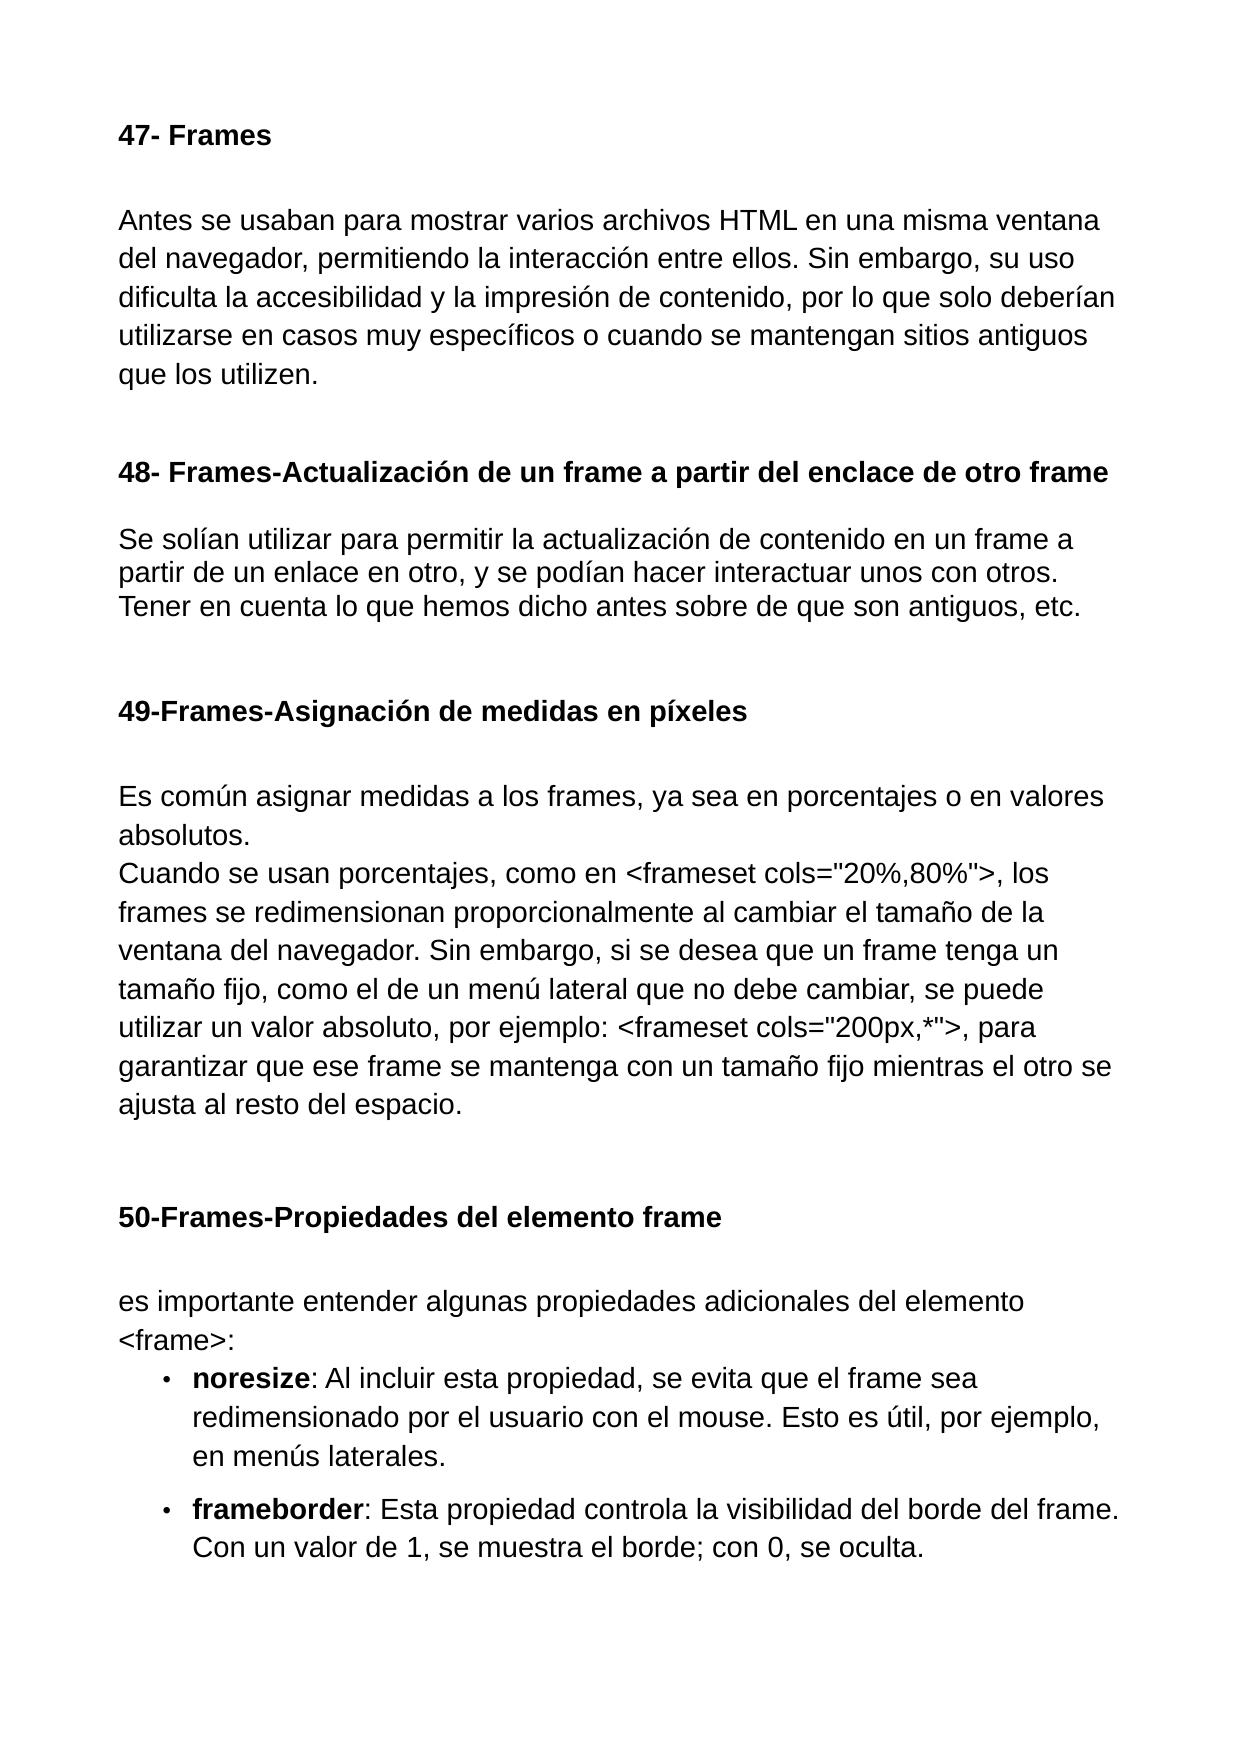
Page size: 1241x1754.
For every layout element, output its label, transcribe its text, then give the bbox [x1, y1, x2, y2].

text Cuando se usan porcentajes, como en <frameset cols="20%,80%">, los frames se redimensionan proporcionalmente al cambiar el tamaño de la ventana del navegador. Sin embargo, si se desea que un frame tenga un tamaño fijo, como el de un menú lateral que no debe cambiar, se puede utilizar un valor absoluto, por ejemplo: <frameset cols="200px,*">, para garantizar que ese frame se mantenga con un tamaño fijo mientras el otro se ajusta al resto del espacio. [118, 856, 1122, 1121]
subtitle 47- Frames [118, 118, 1122, 152]
list noresize: Al incluir esta propiedad, se evita que el frame sea redimensionado por el usuario con el mouse. Esto es útil, por ejemplo, en menús laterales. [162, 1361, 1122, 1472]
text Antes se usaban para mostrar varios archivos HTML en una misma ventana del navegador, permitiendo la interacción entre ellos. Sin embargo, su uso dificulta la accesibilidad y la impresión de contenido, por lo que solo deberían utilizarse en casos muy específicos o cuando se mantengan sitios antiguos que los utilizen. [118, 203, 1122, 390]
subtitle 50-Frames-Propiedades del elemento frame [118, 1200, 1122, 1233]
text Es común asignar medidas a los frames, ya sea en porcentajes o en valores absolutos. [118, 779, 1122, 851]
text es importante entender algunas propiedades adicionales del elemento <frame>: [118, 1284, 1122, 1356]
list frameborder: Esta propiedad controla la visibilidad del borde del frame. Con un valor de 1, se muestra el borde; con 0, se oculta. [162, 1492, 1122, 1564]
subtitle 48- Frames-Actualización de un frame a partir del enclace de otro frame Se solían utilizar para permitir la actualización de contenido en un frame a partir de un enlace en otro, y se podían hacer interactuar unos con otros. Tener en cuenta lo que hemos dicho antes sobre de que son antiguos, etc. [118, 455, 1122, 622]
subtitle 49-Frames-Asignación de medidas en píxeles [118, 694, 1122, 728]
